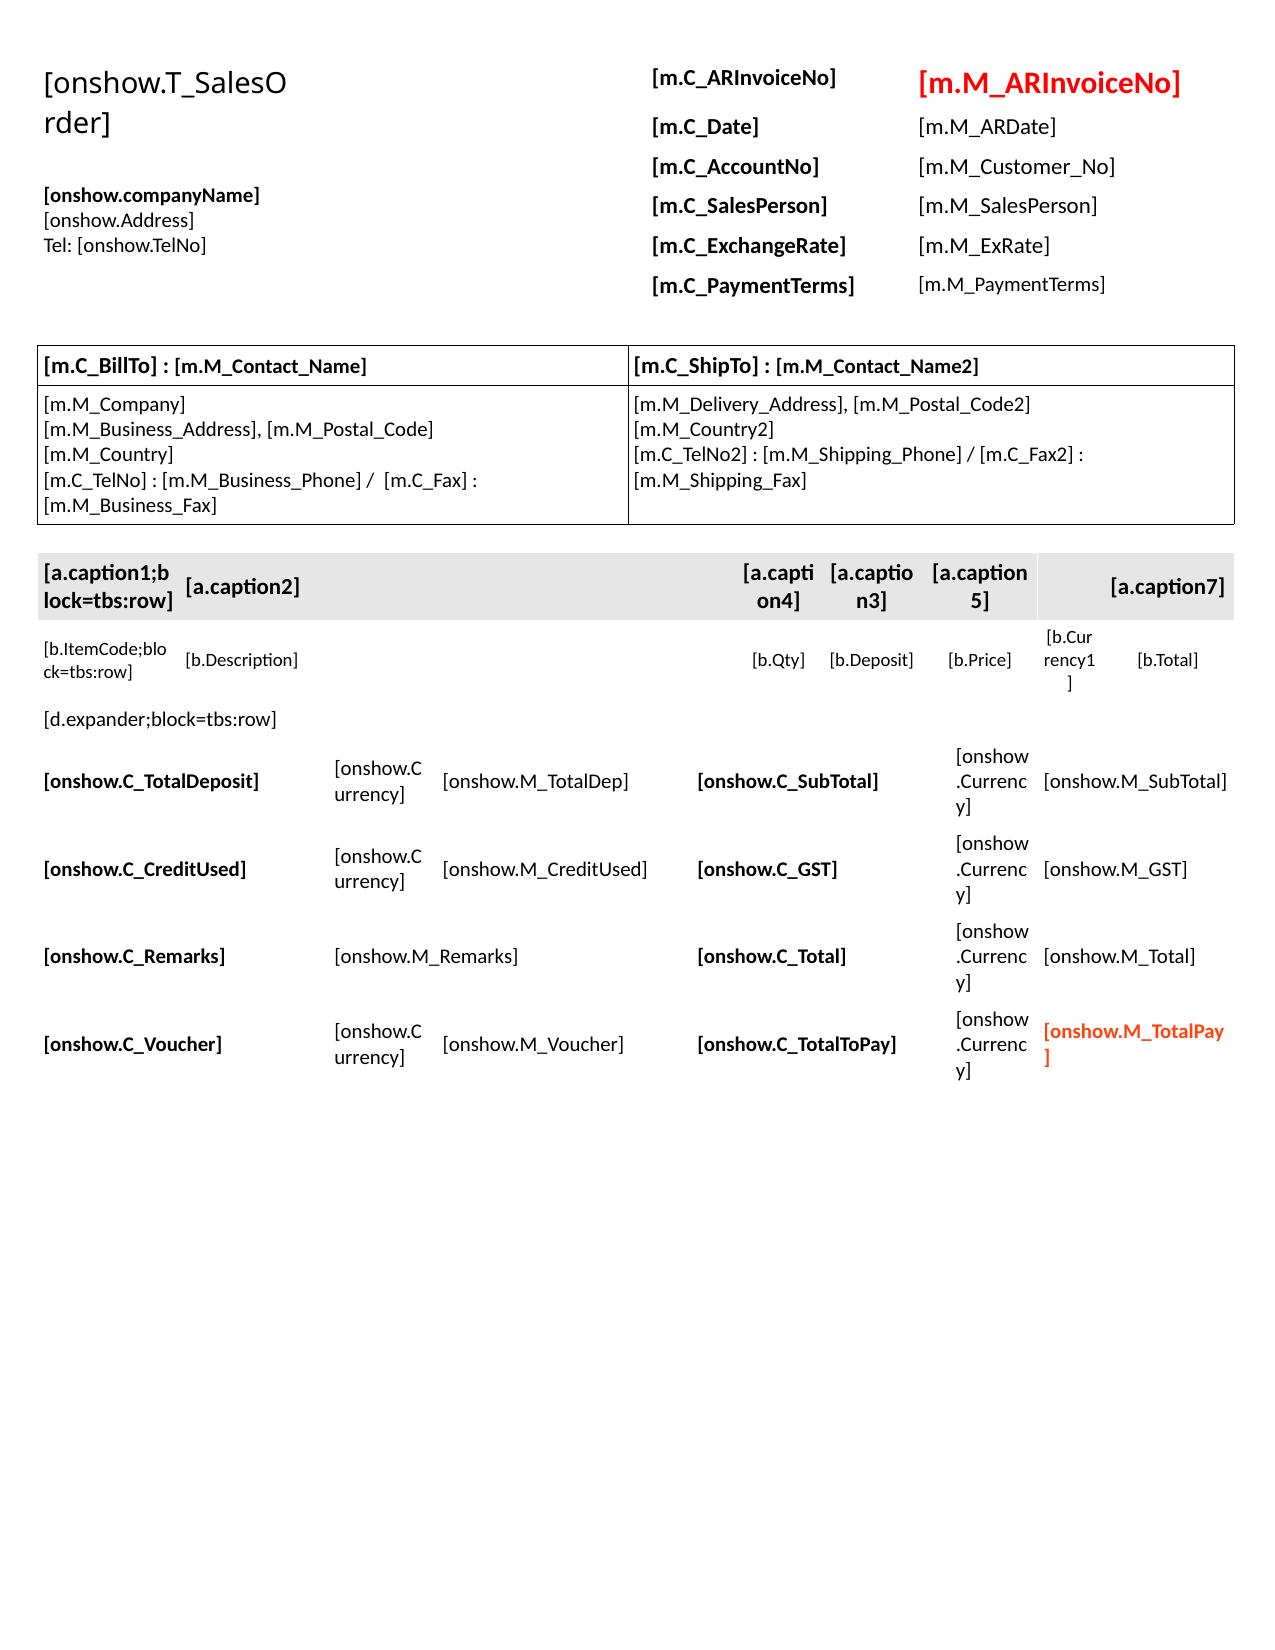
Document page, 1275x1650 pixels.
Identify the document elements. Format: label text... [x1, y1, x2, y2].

table_cell [m.C_ExchangeRate] [m.C_PaymentTerms] [646, 225, 912, 317]
table_cell [b.Deposit] [821, 620, 922, 700]
table_cell [m.M_Company] [m.M_Business_Address], [m.M_Postal_Code] [m.M_Country] [m.C_TelNo] : [m.M_Business_Phone] / [m.C_Fax] : [m.M_Business_Fax] [38, 386, 628, 524]
table_header [300, 57, 646, 317]
table_cell [onshow.C_Voucher] [38, 1000, 328, 1088]
table_cell [onshow.M_Voucher] [436, 1000, 691, 1088]
table_cell [b.Currency1] [1038, 620, 1101, 700]
table_cell [onshow.M_Total] [1038, 913, 1234, 1000]
table_cell [b.Total] [1101, 620, 1234, 700]
table_header [m.C_ARInvoiceNo] [646, 57, 912, 107]
table_cell [m.M_ExRate] [m.M_PaymentTerms] [913, 225, 1235, 317]
table_cell [onshow.M_TotalDep] [436, 737, 691, 825]
table_cell [onshow.C_TotalDeposit] [38, 737, 328, 825]
table_cell [onshow.Currency] [950, 825, 1037, 912]
table_cell [onshow.M_TotalPay] [1038, 1000, 1234, 1088]
table_header [1038, 553, 1101, 620]
table_cell [m.M_ARDate] [913, 107, 1235, 146]
table_header [onshow.T_SalesOrder] [onshow.companyName] [onshow.Address] Tel: [onshow.TelNo] [38, 57, 300, 317]
table_header [a.caption7] [1101, 553, 1234, 620]
table_cell [b.Description] [179, 620, 736, 700]
table_cell [onshow.Currency] [328, 825, 436, 912]
table_header [a.caption1;block=tbs:row] [38, 553, 179, 620]
table_cell [onshow.Currency] [950, 913, 1037, 1000]
table_header [m.C_BillTo] : [m.M_Contact_Name] [38, 346, 628, 385]
table_cell [m.C_Date] [646, 107, 912, 146]
table_header [a.caption5] [922, 553, 1037, 620]
table_cell [b.Qty] [736, 620, 821, 700]
table_header [a.caption3] [821, 553, 922, 620]
table_cell [onshow.C_GST] [691, 825, 950, 912]
table_cell [onshow.Currency] [328, 737, 436, 825]
table_cell [onshow.M_SubTotal] [1038, 737, 1234, 825]
table_cell [d.expander;block=tbs:row] [38, 700, 1234, 737]
table_cell [onshow.C_TotalToPay] [691, 1000, 950, 1088]
table_cell [m.M_Customer_No] [913, 146, 1235, 186]
table_cell [onshow.C_SubTotal] [691, 737, 950, 825]
table_cell [onshow.M_CreditUsed] [436, 825, 691, 912]
table_cell [onshow.M_GST] [1038, 825, 1234, 912]
table_cell [m.M_SalesPerson] [913, 186, 1235, 225]
table_cell [onshow.Currency] [950, 1000, 1037, 1088]
table_cell [onshow.M_Remarks] [328, 913, 691, 1000]
table_header [a.caption2] [179, 553, 736, 620]
table_cell [m.M_Delivery_Address], [m.M_Postal_Code2] [m.M_Country2] [m.C_TelNo2] : [m.M_Shipping_Phone] / [m.C_Fax2] : [m.M_Shipping_Fax] [629, 386, 1234, 524]
table_header [a.caption4] [736, 553, 821, 620]
table_cell [onshow.C_CreditUsed] [38, 825, 328, 912]
table_cell [onshow.Currency] [328, 1000, 436, 1088]
table_cell [onshow.C_Total] [691, 913, 950, 1000]
table_cell [onshow.Currency] [950, 737, 1037, 825]
table_cell [b.ItemCode;block=tbs:row] [38, 620, 179, 700]
table_header [m.M_ARInvoiceNo] [913, 57, 1235, 107]
table_cell [m.C_SalesPerson] [646, 186, 912, 225]
table_cell [onshow.C_Remarks] [38, 913, 328, 1000]
table_cell [m.C_AccountNo] [646, 146, 912, 186]
table_header [m.C_ShipTo] : [m.M_Contact_Name2] [629, 346, 1234, 385]
table_cell [b.Price] [922, 620, 1037, 700]
